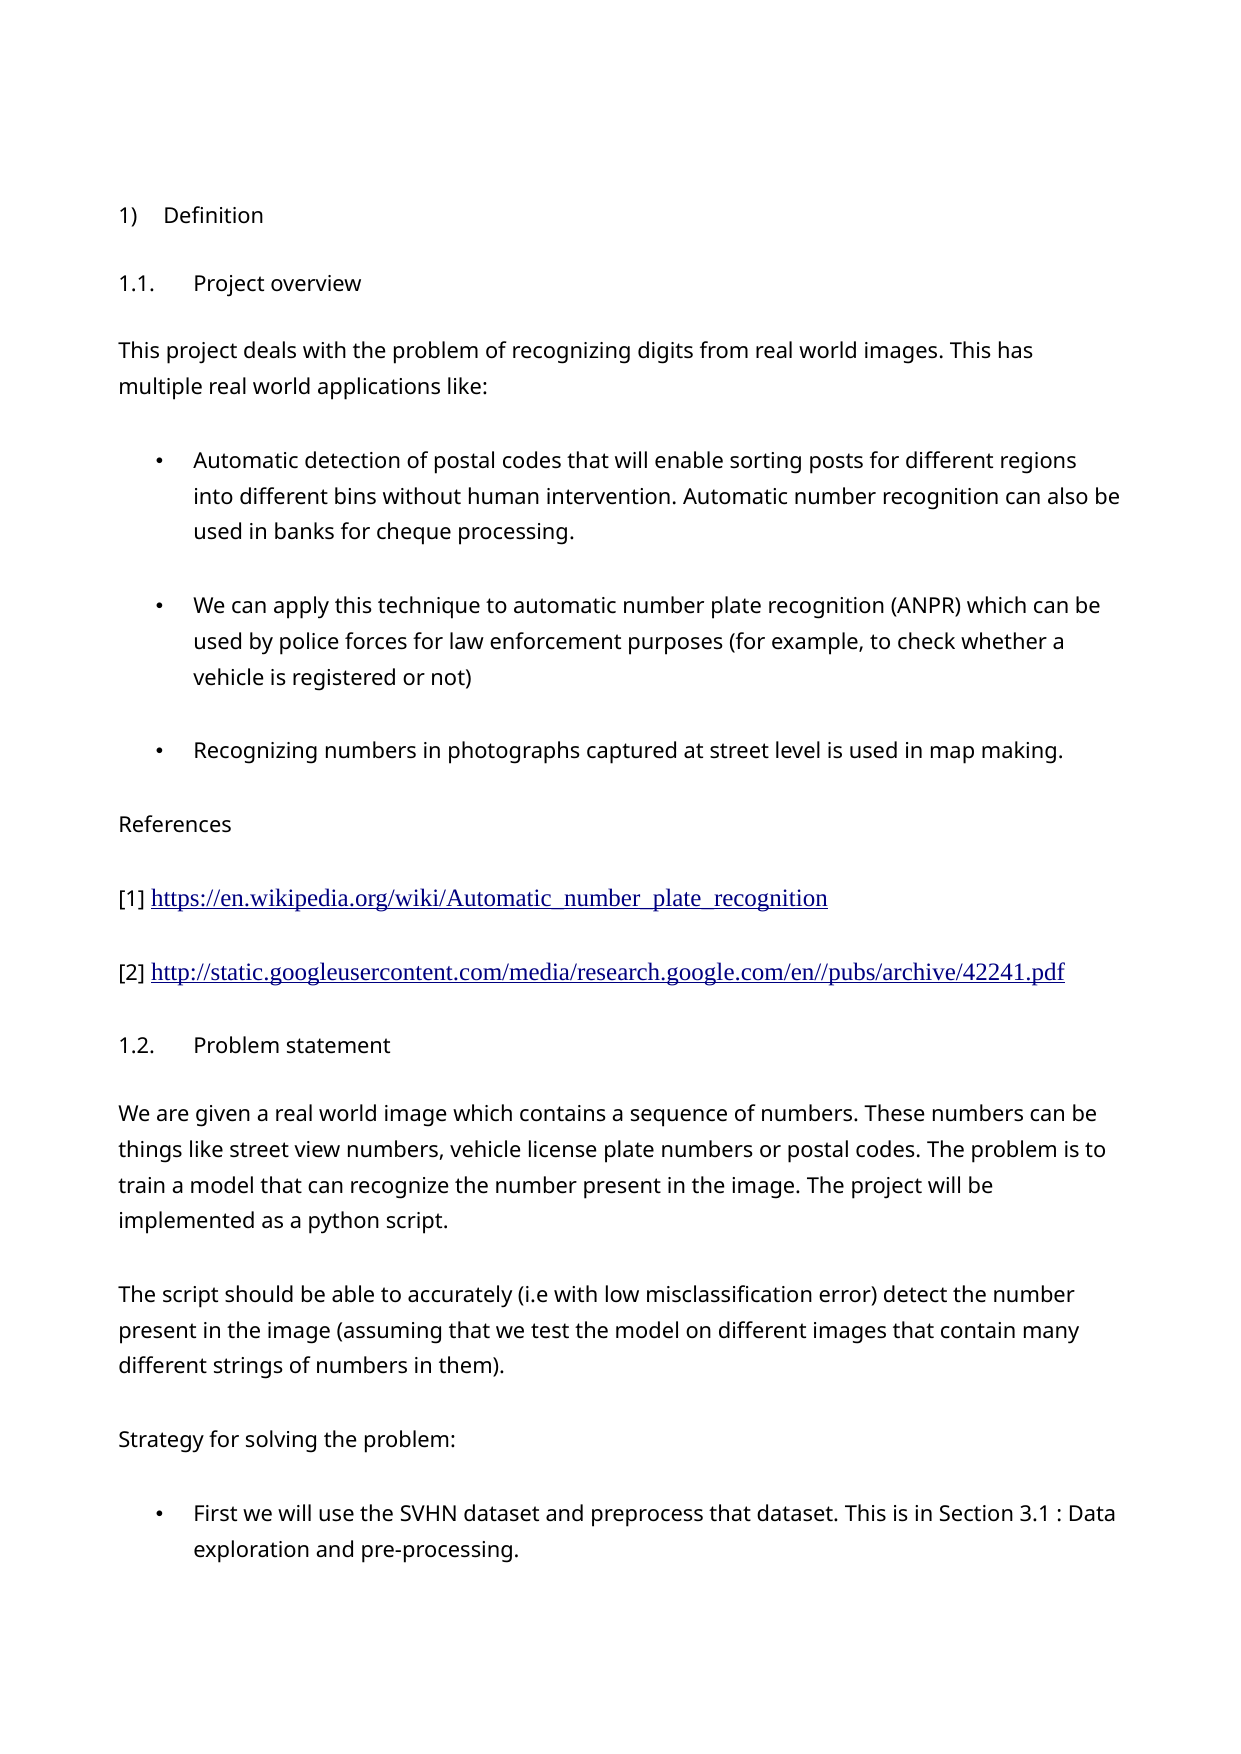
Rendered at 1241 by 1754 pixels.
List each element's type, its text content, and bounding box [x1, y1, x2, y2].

text [1] https://en.wikipedia.org/wiki/Automatic_number_plate_recognition [118, 883, 1122, 913]
text The script should be able to accurately (i.e with low misclassification error) detect the number present in the image (assuming that we test the model on different images that contain many different strings of numbers in them). [118, 1279, 1122, 1380]
text [2] http://static.googleusercontent.com/media/research.google.com/en//pubs/archive/42241.pdf [118, 957, 1122, 986]
text Strategy for solving the problem: [118, 1424, 1122, 1454]
list First we will use the SVHN dataset and preprocess that dataset. This is in Section 3.1 : Data exploration and pre-processing. [156, 1498, 1122, 1563]
text This project deals with the problem of recognizing digits from real world images. This has multiple real world applications like: [118, 335, 1122, 401]
text We are given a real world image which contains a sequence of numbers. These numbers can be things like street view numbers, vehicle license plate numbers or postal codes. The problem is to train a model that can recognize the number present in the image. The project will be implemented as a python script. [118, 1098, 1122, 1235]
list Automatic detection of postal codes that will enable sorting posts for different regions into different bins without human intervention. Automatic number recognition can also be used in banks for cheque processing. [156, 445, 1122, 546]
subtitle Project overview [118, 268, 1122, 297]
text References [118, 809, 1122, 839]
list Recognizing numbers in photographs captured at street level is used in map making. [156, 735, 1122, 765]
subtitle Problem statement [118, 1030, 1122, 1060]
list We can apply this technique to automatic number plate recognition (ANPR) which can be used by police forces for law enforcement purposes (for example, to check whether a vehicle is registered or not) [156, 590, 1122, 691]
subtitle Definition [118, 200, 1122, 229]
